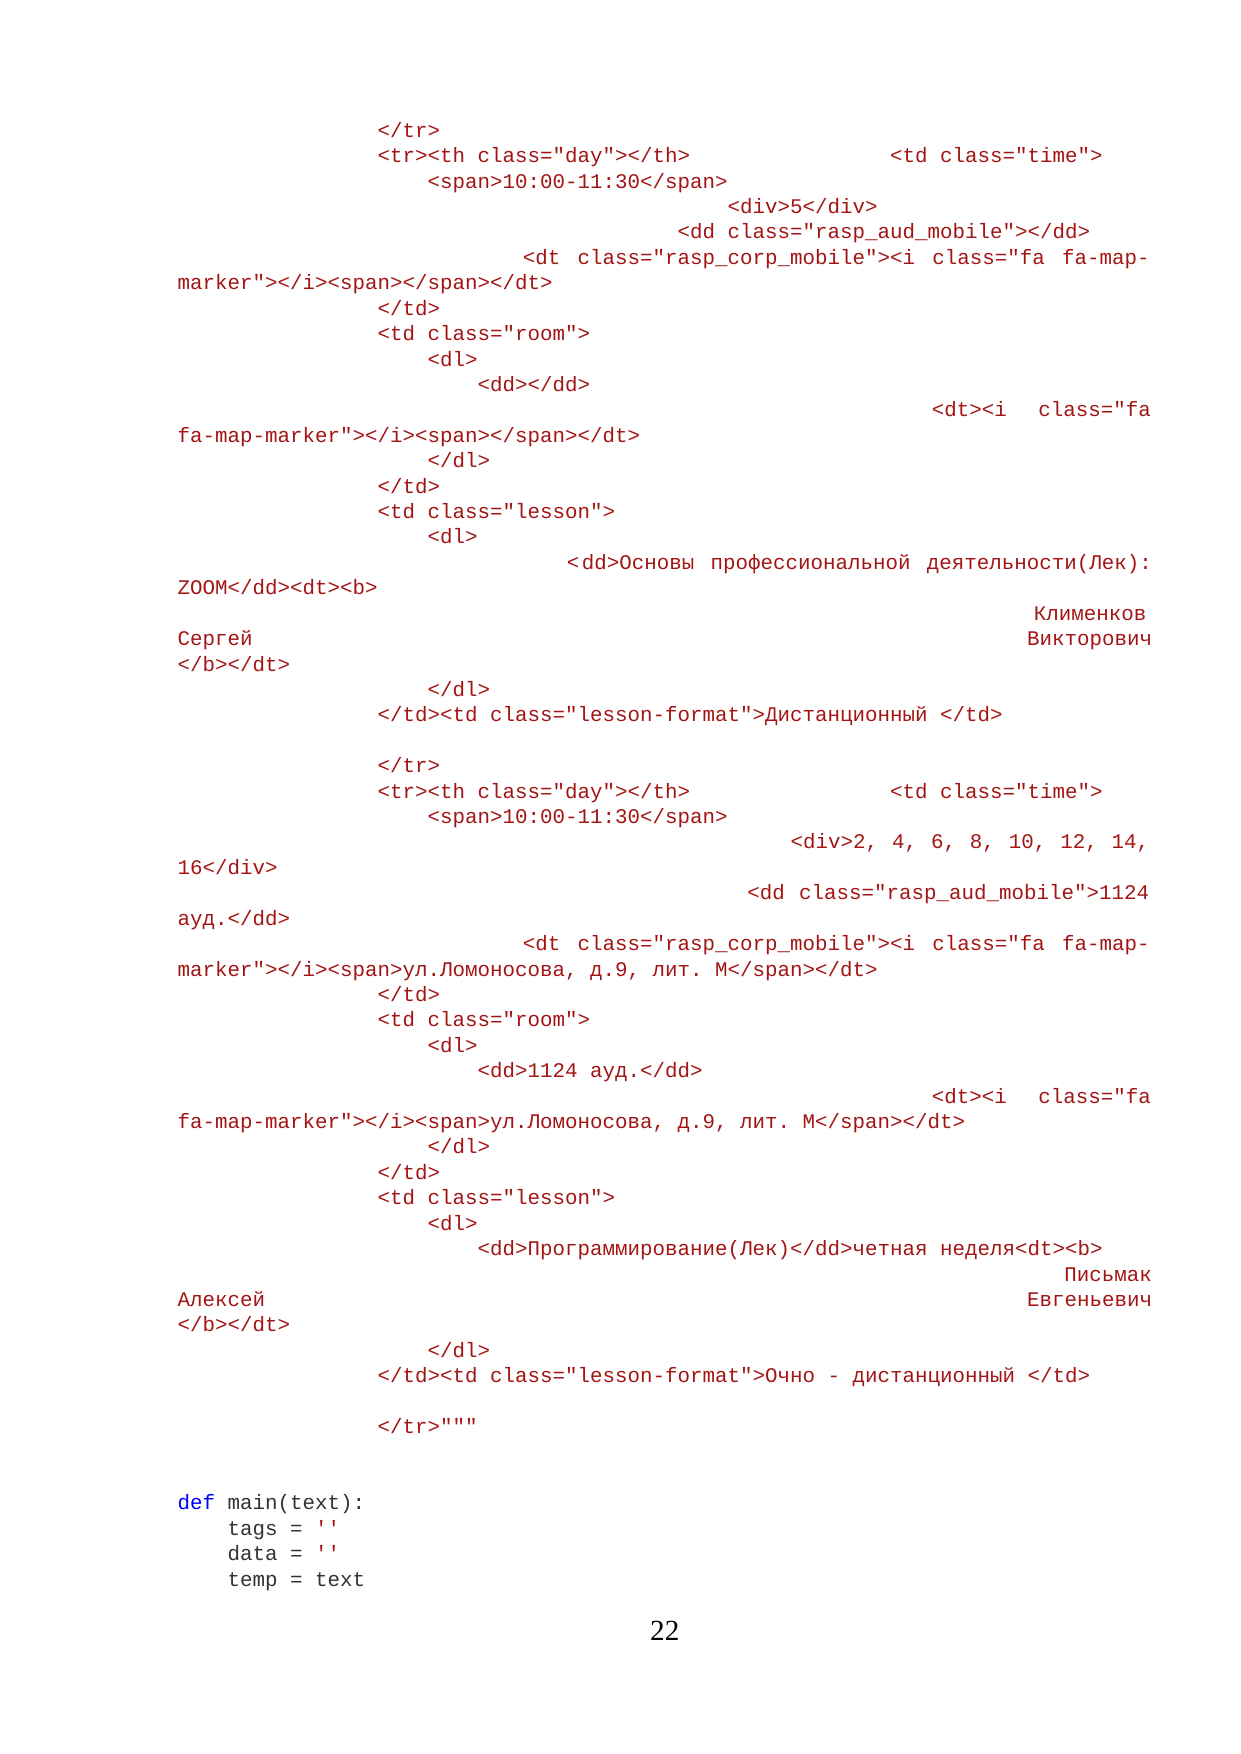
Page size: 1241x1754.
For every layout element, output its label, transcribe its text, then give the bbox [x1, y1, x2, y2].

text Клименков Сергей Викторович </b></dt> [177, 601, 1152, 677]
text <dd>Основы профессиональной деятельности(Лек): ZOOM</dd><dt><b> [177, 550, 1152, 601]
text data = '' [177, 1541, 1152, 1567]
text <dl> [177, 1211, 1152, 1236]
text </td> [177, 982, 1152, 1008]
text </dl> [177, 1135, 1152, 1160]
text <dd class="rasp_aud_mobile"></dd> [177, 220, 1152, 245]
text <dt><i class="fa fa-map-marker"></i><span></span></dt> [177, 398, 1152, 448]
text </tr> [177, 118, 1152, 143]
text <dd>1124 ауд.</dd> [177, 1058, 1152, 1084]
text </tr> [177, 753, 1152, 779]
text <div>5</div> [177, 194, 1152, 220]
text </td> [177, 296, 1152, 321]
text def main(text): [177, 1491, 1152, 1516]
text </dl> [177, 677, 1152, 703]
text <dl> [177, 347, 1152, 372]
text <dt class="rasp_corp_mobile"><i class="fa fa-map-marker"></i><span></span></dt> [177, 245, 1152, 296]
text temp = text [177, 1567, 1152, 1592]
text <tr><th class="day"></th> <td class="time"> [177, 143, 1152, 169]
text <dd class="rasp_aud_mobile">1124 ауд.</dd> [177, 881, 1152, 931]
text </td><td class="lesson-format">Дистанционный </td> [177, 703, 1152, 728]
text <dl> [177, 525, 1152, 550]
text <td class="lesson"> [177, 499, 1152, 525]
text </td> [177, 1160, 1152, 1186]
text tags = '' [177, 1516, 1152, 1541]
text </tr>""" [177, 1414, 1152, 1440]
text <td class="room"> [177, 1008, 1152, 1033]
text <dt class="rasp_corp_mobile"><i class="fa fa-map-marker"></i><span>ул.Ломоносова, д.9, лит. М</span></dt> [177, 931, 1152, 982]
text <dd></dd> [177, 372, 1152, 398]
text <div>2, 4, 6, 8, 10, 12, 14, 16</div> [177, 830, 1152, 881]
text </td> [177, 474, 1152, 499]
text </dl> [177, 1338, 1152, 1363]
text Письмак Алексей Евгеньевич </b></dt> [177, 1262, 1152, 1338]
text <td class="room"> [177, 321, 1152, 347]
text </td><td class="lesson-format">Очно - дистанционный </td> [177, 1363, 1152, 1389]
text <dt><i class="fa fa-map-marker"></i><span>ул.Ломоносова, д.9, лит. М</span></dt> [177, 1084, 1152, 1135]
text <span>10:00-11:30</span> [177, 804, 1152, 830]
text <span>10:00-11:30</span> [177, 169, 1152, 194]
text </dl> [177, 448, 1152, 474]
text <tr><th class="day"></th> <td class="time"> [177, 779, 1152, 804]
text <dl> [177, 1033, 1152, 1058]
text <dd>Программирование(Лек)</dd>четная неделя<dt><b> [177, 1236, 1152, 1262]
text <td class="lesson"> [177, 1186, 1152, 1211]
